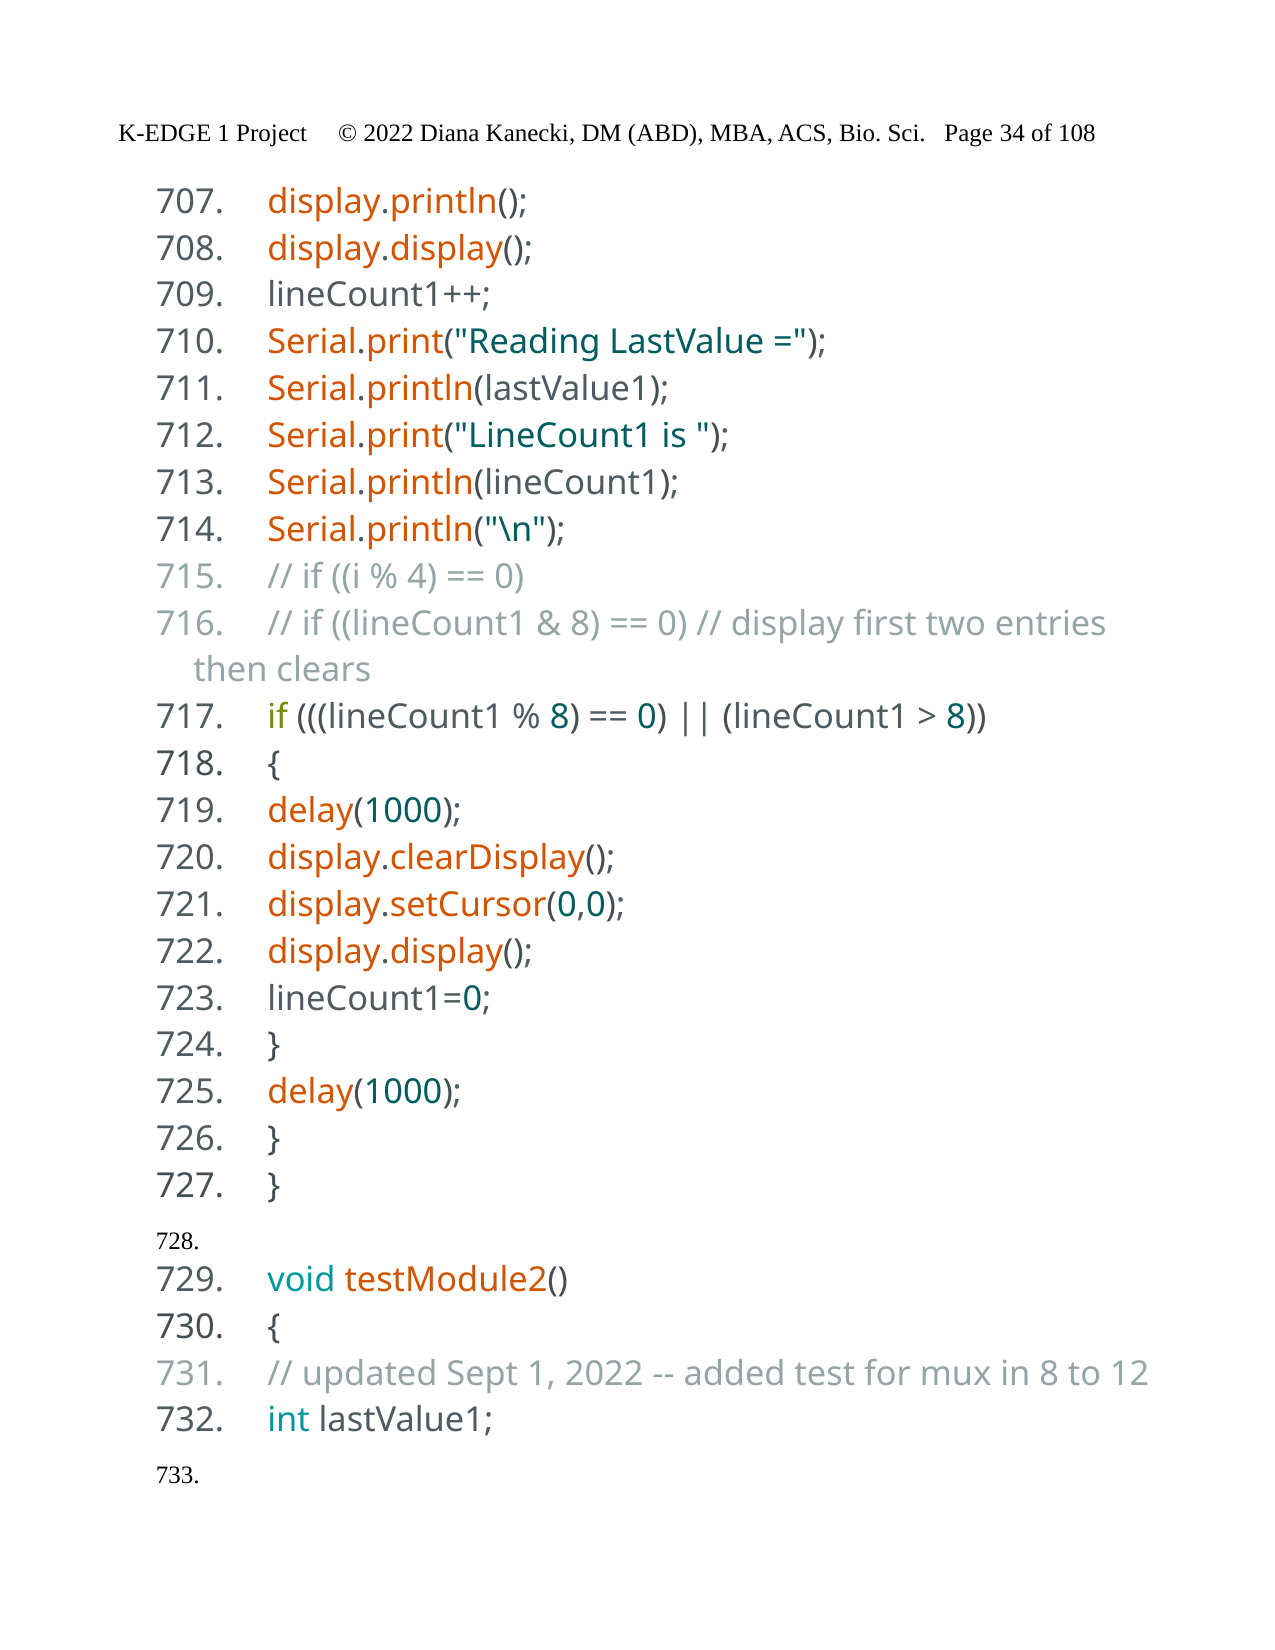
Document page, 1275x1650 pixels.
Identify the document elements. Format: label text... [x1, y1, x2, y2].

list } [156, 1114, 1157, 1161]
list Serial.println(lineCount1); [156, 458, 1157, 504]
list lineCount1++; [156, 270, 1157, 317]
list Serial.println(lastValue1); [156, 364, 1157, 411]
list { [156, 1301, 1157, 1348]
list Serial.print("LineCount1 is "); [156, 411, 1157, 458]
list display.setCursor(0,0); [156, 879, 1157, 926]
list // updated Sept 1, 2022 -- added test for mux in 8 to 12 [156, 1348, 1157, 1395]
list lineCount1=0; [156, 973, 1157, 1020]
list display.println(); [156, 176, 1157, 223]
list display.clearDisplay(); [156, 833, 1157, 879]
list Serial.println("\n"); [156, 504, 1157, 551]
list display.display(); [156, 926, 1157, 973]
list int lastValue1; [156, 1395, 1157, 1442]
list display.display(); [156, 223, 1157, 270]
list // if ((lineCount1 & 8) == 0) // display first two entries then clears [156, 598, 1157, 692]
list if (((lineCount1 % 8) == 0) || (lineCount1 > 8)) [156, 692, 1157, 739]
list void testModule2() [156, 1254, 1157, 1301]
list } [156, 1161, 1157, 1208]
list Serial.print("Reading LastValue ="); [156, 317, 1157, 364]
list delay(1000); [156, 1067, 1157, 1114]
list delay(1000); [156, 786, 1157, 833]
list { [156, 739, 1157, 786]
list // if ((i % 4) == 0) [156, 551, 1157, 598]
list } [156, 1020, 1157, 1067]
